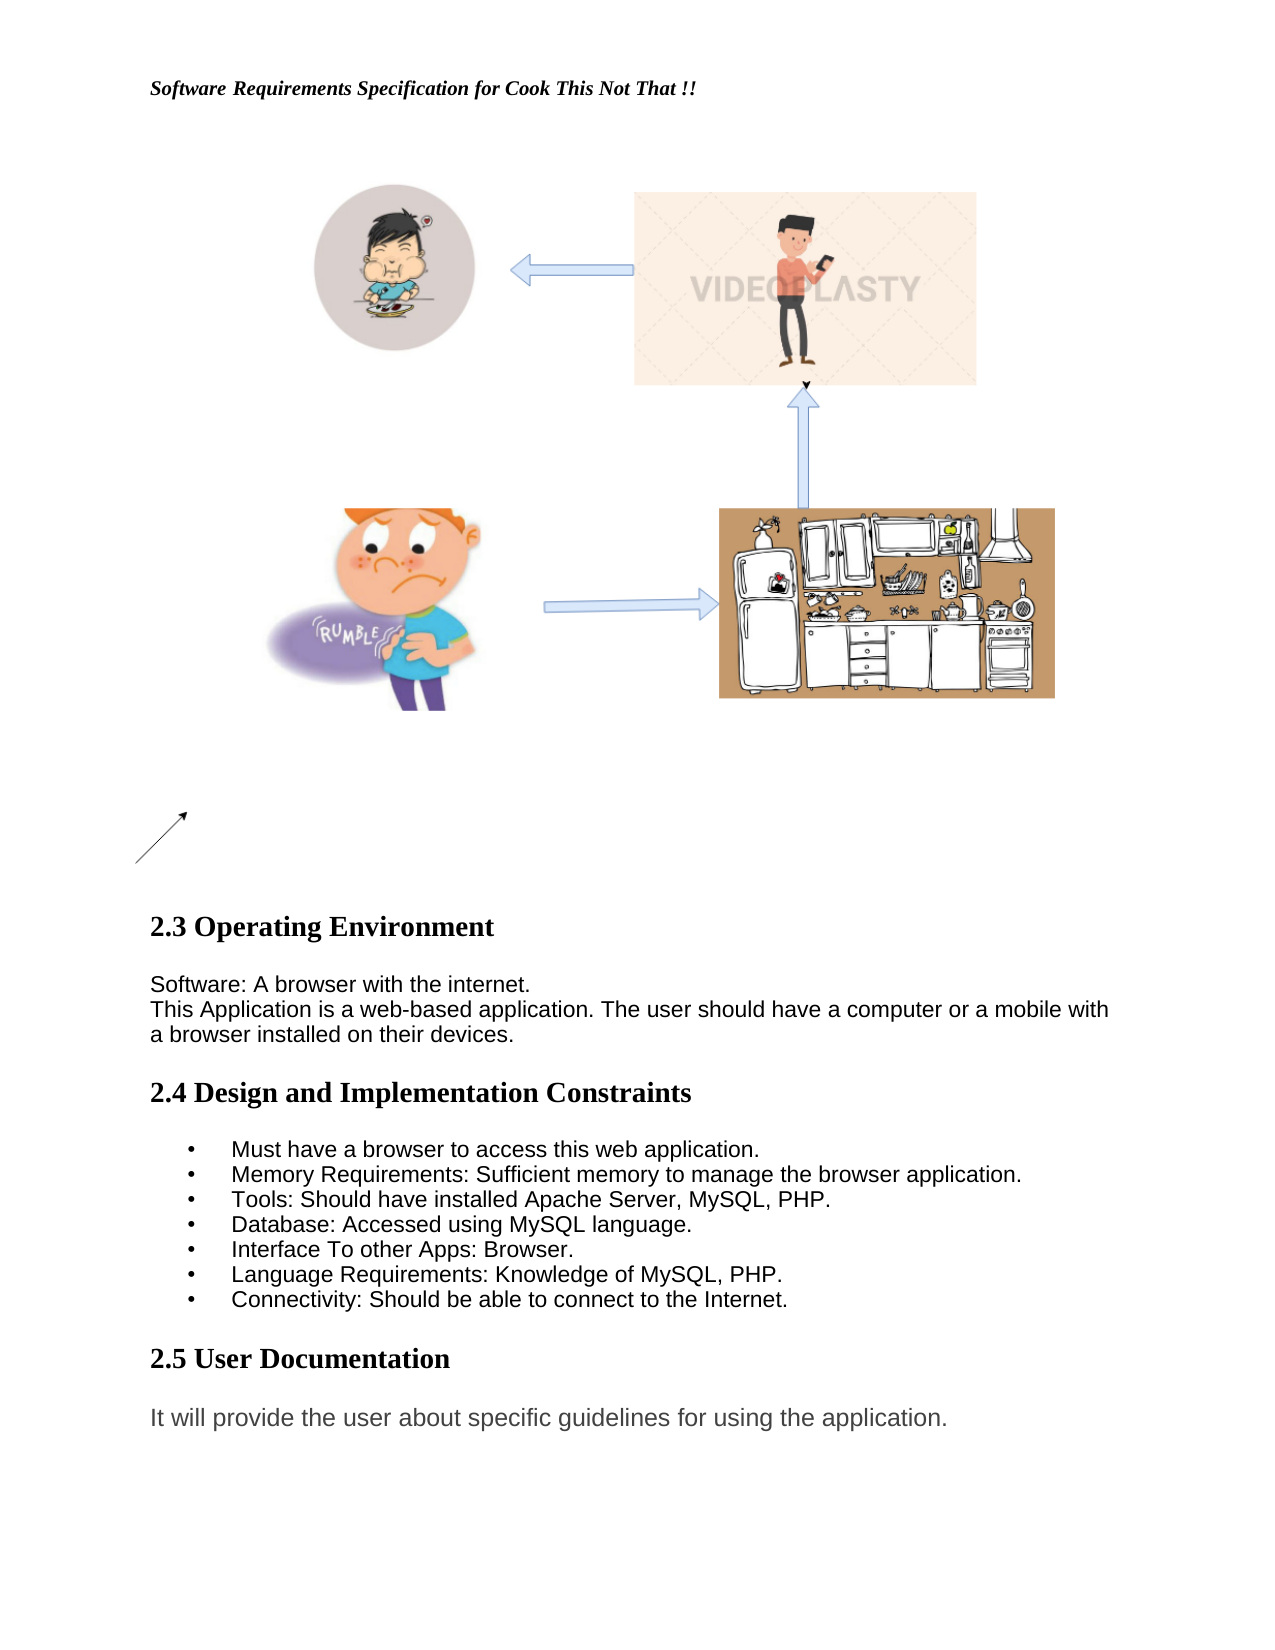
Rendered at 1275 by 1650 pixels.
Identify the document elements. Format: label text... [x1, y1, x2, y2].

list Interface To other Apps: Browser. [187, 1238, 1125, 1263]
text Software: A browser with the internet. [150, 972, 1125, 997]
subtitle 2.5 User Documentation [150, 1342, 1125, 1374]
list Database: Accessed using MySQL language. [187, 1213, 1125, 1238]
text This Application is a web-based application. The user should have a computer or a mobile with a browser installed on their devices. [150, 997, 1125, 1047]
subtitle 2.3 Operating Environment [150, 911, 1125, 943]
list Memory Requirements: Sufficient memory to manage the browser application. [187, 1163, 1125, 1188]
subtitle 2.4 Design and Implementation Constraints [150, 1076, 1125, 1109]
text It will provide the user about specific guidelines for using the application. [150, 1403, 1125, 1431]
list Language Requirements: Knowledge of MySQL, PHP. [187, 1263, 1125, 1288]
list Must have a browser to access this web application. [187, 1138, 1125, 1163]
list Tools: Should have installed Apache Server, MySQL, PHP. [187, 1188, 1125, 1213]
picture [128, 158, 1056, 872]
list Connectivity: Should be able to connect to the Internet. [187, 1288, 1125, 1313]
